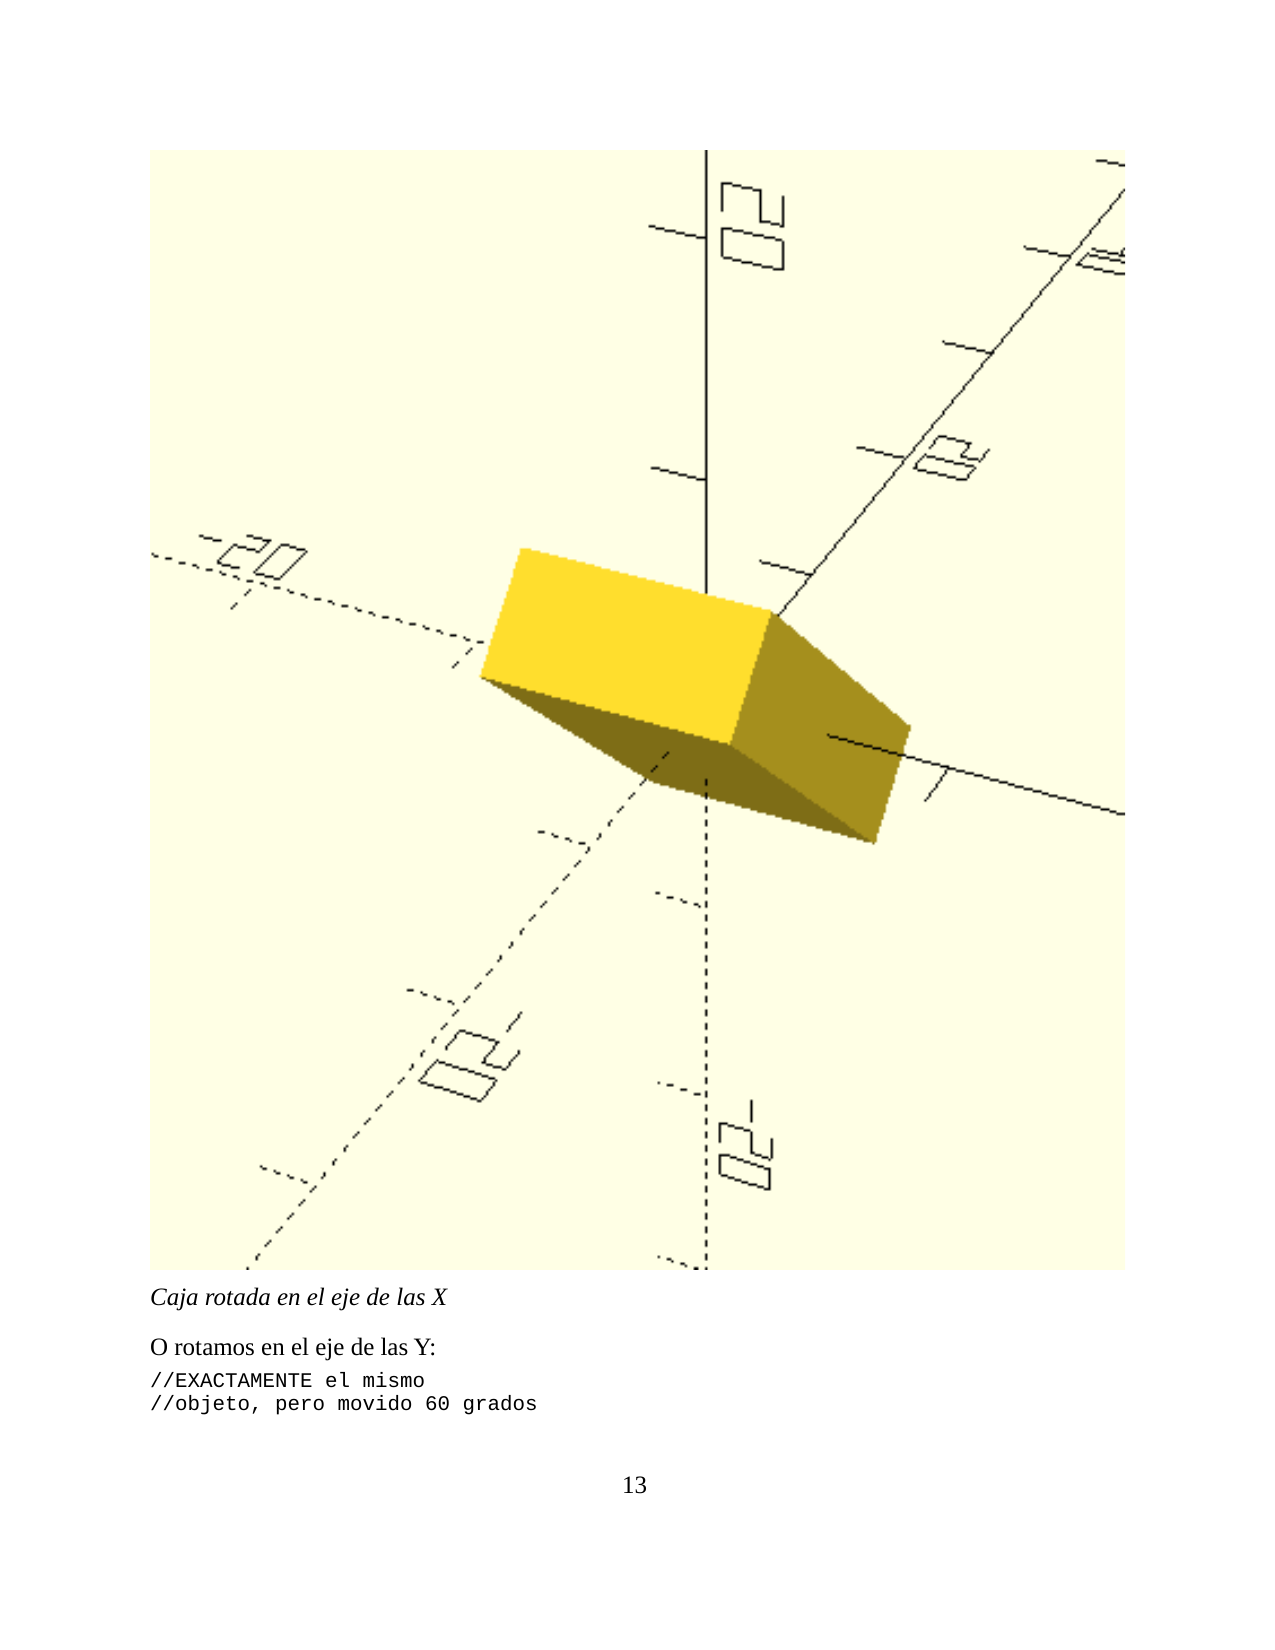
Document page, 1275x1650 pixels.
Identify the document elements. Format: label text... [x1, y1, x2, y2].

picture [150, 150, 1125, 1270]
text //objeto, pero movido 60 grados [150, 1393, 1125, 1417]
text O rotamos en el eje de las Y: [150, 1332, 1125, 1361]
text Caja rotada en el eje de las X [150, 1282, 1125, 1311]
text //EXACTAMENTE el mismo [150, 1370, 1125, 1393]
